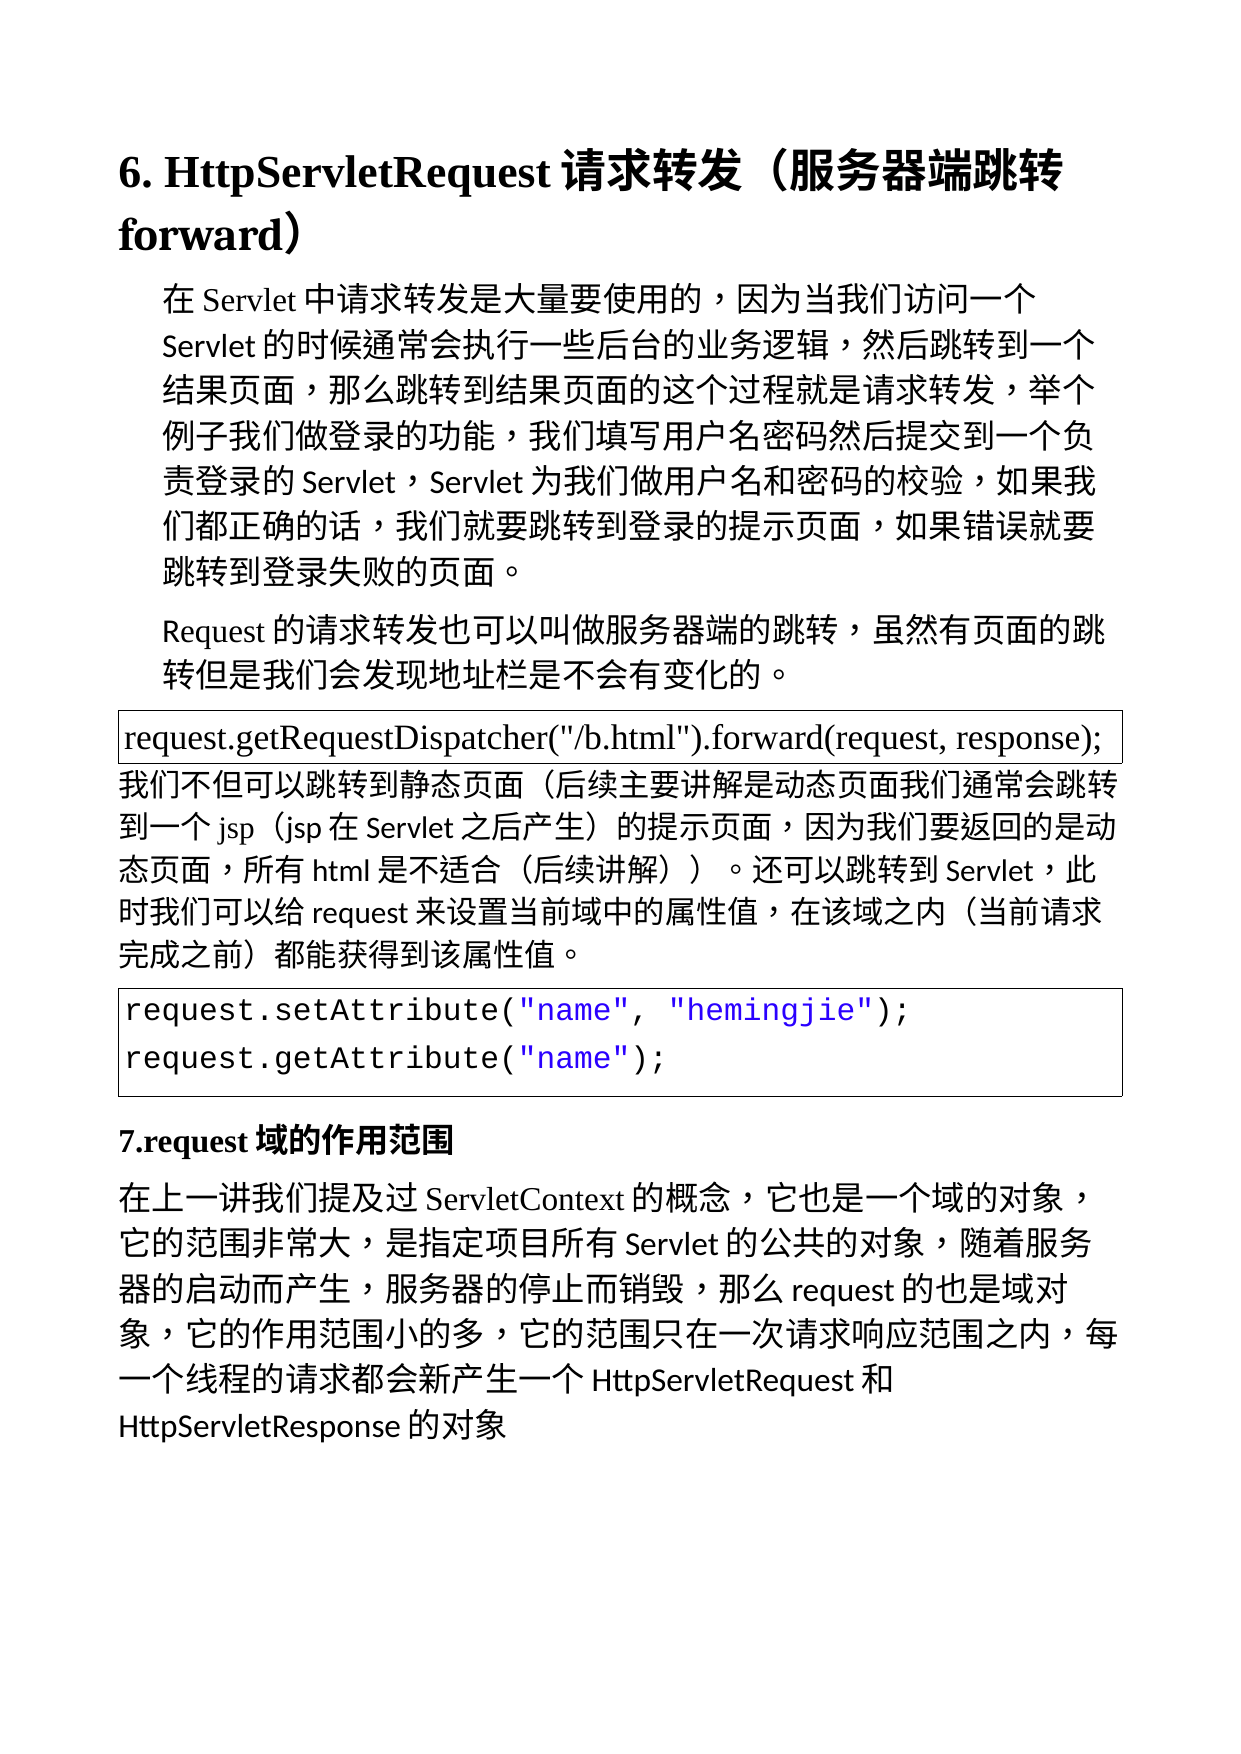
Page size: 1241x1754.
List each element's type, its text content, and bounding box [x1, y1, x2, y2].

text 在Servlet中请求转发是大量要使用的，因为当我们访问一个Servlet的时候通常会执行一些后台的业务逻辑，然后跳转到一个结果页面，那么跳转到结果页面的这个过程就是请求转发，举个例子我们做登录的功能，我们填写用户名密码然后提交到一个负责登录的Servlet，Servlet为我们做用户名和密码的校验，如果我们都正确的话，我们就要跳转到登录的提示页面，如果错误就要跳转到登录失败的页面。 [162, 276, 1122, 594]
text 我们不但可以跳转到静态页面（后续主要讲解是动态页面我们通常会跳转到一个jsp（jsp在Servlet之后产生）的提示页面，因为我们要返回的是动态页面，所有html是不适合（后续讲解））。还可以跳转到Servlet，此时我们可以给request来设置当前域中的属性值，在该域之内（当前请求完成之前）都能获得到该属性值。 [118, 764, 1122, 976]
text Request的请求转发也可以叫做服务器端的跳转，虽然有页面的跳转但是我们会发现地址栏是不会有变化的。 [162, 607, 1122, 697]
subtitle 6. HttpServletRequest请求转发（服务器端跳转forward） [118, 139, 1122, 264]
table_header request.getRequestDispatcher("/b.html").forward(request, response); [119, 711, 1122, 763]
table_header request.setAttribute("name", "hemingjie"); request.getAttribute("name"); [119, 989, 1122, 1096]
text 在上一讲我们提及过ServletContext的概念，它也是一个域的对象，它的范围非常大，是指定项目所有Servlet的公共的对象，随着服务器的启动而产生，服务器的停止而销毁，那么request的也是域对象，它的作用范围小的多，它的范围只在一次请求响应范围之内，每一个线程的请求都会新产生一个HttpServletRequest和HttpServletResponse的对象 [118, 1174, 1122, 1447]
subtitle 7.request域的作用范围 [118, 1117, 1122, 1162]
